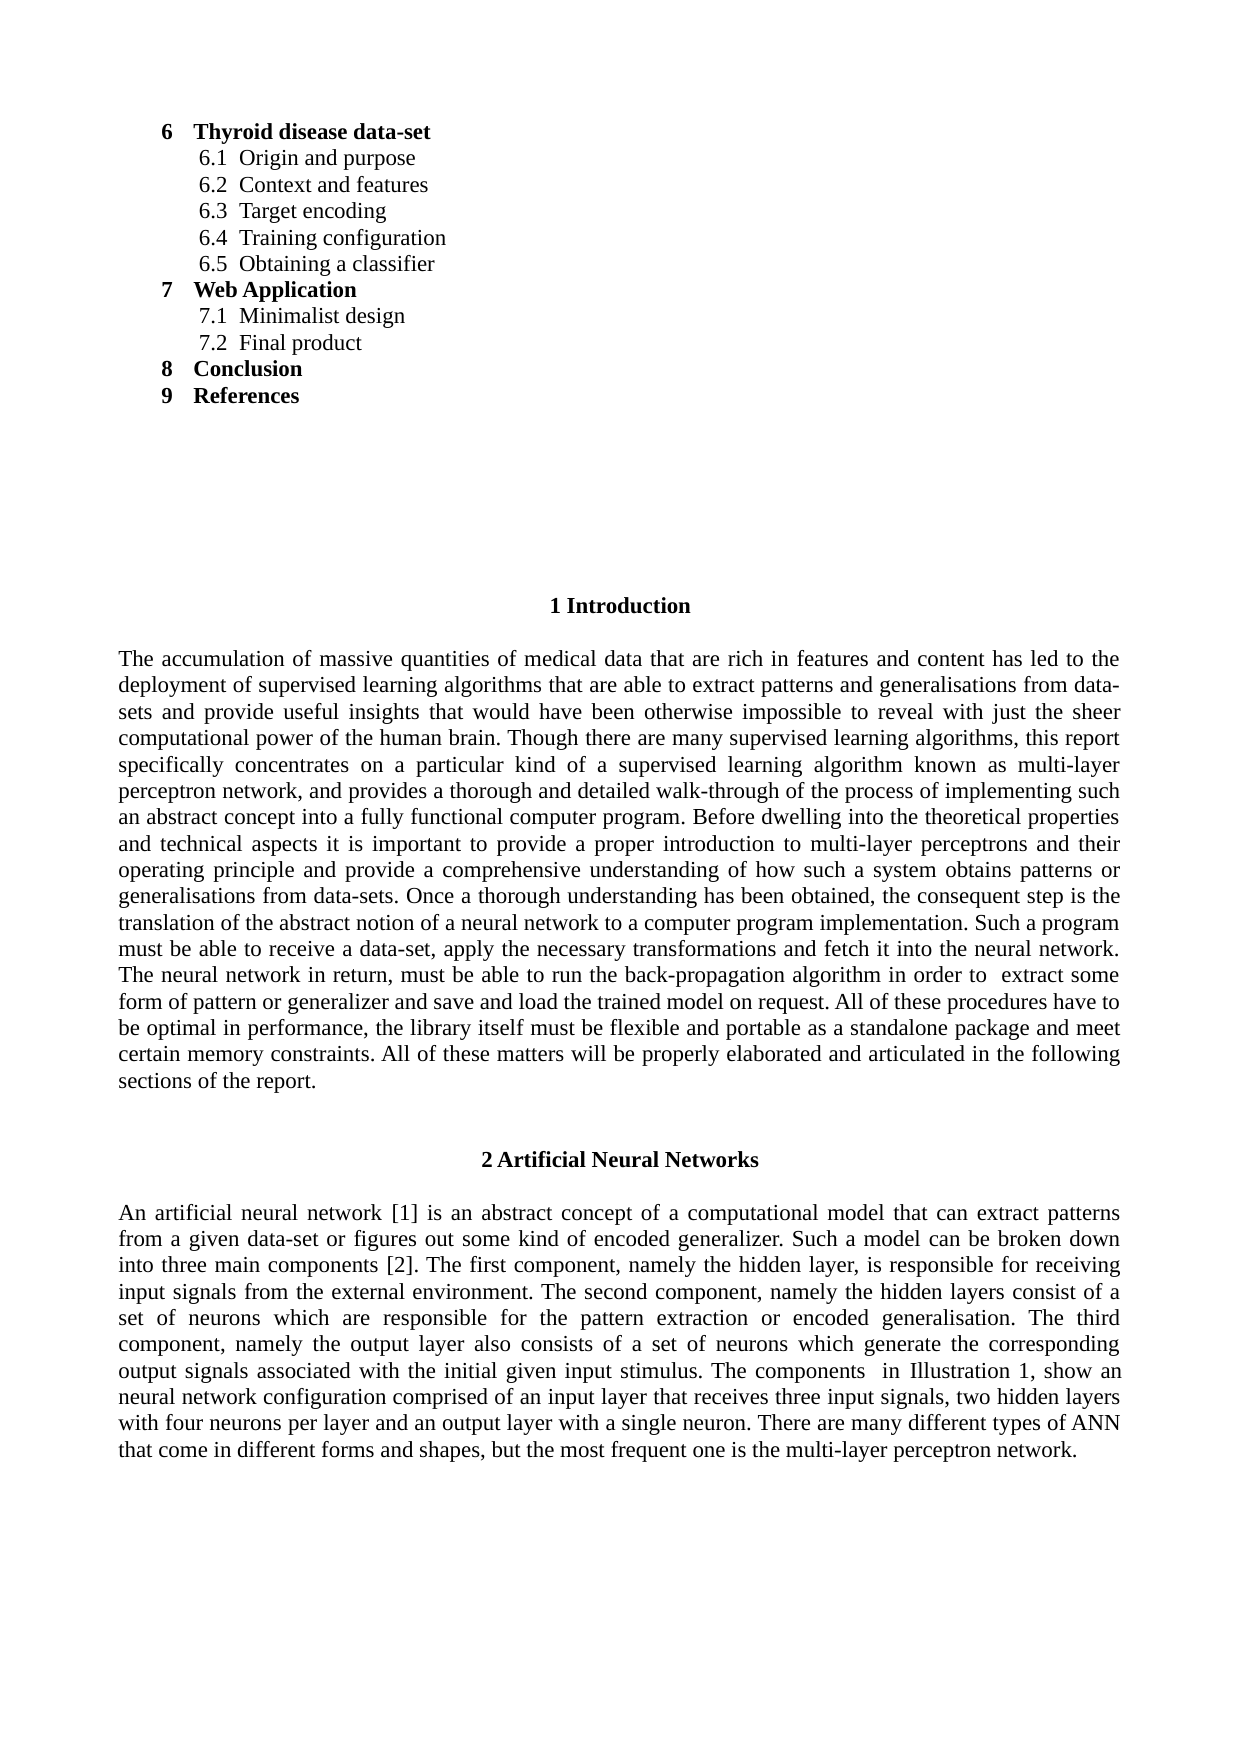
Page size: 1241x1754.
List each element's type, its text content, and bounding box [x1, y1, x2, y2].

text 2 Artificial Neural Networks [118, 1146, 1122, 1172]
list References [156, 382, 1122, 408]
list Obtaining a classifier [193, 250, 1122, 276]
list Thyroid disease data-set [156, 118, 1122, 144]
text The accumulation of massive quantities of medical data that are rich in features and content has led to the deployment of supervised learning algorithms that are able to extract patterns and generalisations from data-sets and provide useful insights that would have been otherwise impossible to reveal with just the sheer computational power of the human brain. Though there are many supervised learning algorithms, this report specifically concentrates on a particular kind of a supervised learning algorithm known as multi-layer perceptron network, and provides a thorough and detailed walk-through of the process of implementing such an abstract concept into a fully functional computer program. Before dwelling into the theoretical properties and technical aspects it is important to provide a proper introduction to multi-layer perceptrons and their operating principle and provide a comprehensive understanding of how such a system obtains patterns or generalisations from data-sets. Once a thorough understanding has been obtained, the consequent step is the translation of the abstract notion of a neural network to a computer program implementation. Such a program must be able to receive a data-set, apply the necessary transformations and fetch it into the neural network. The neural network in return, must be able to run the back-propagation algorithm in order to extract some form of pattern or generalizer and save and load the trained model on request. All of these procedures have to be optimal in performance, the library itself must be flexible and portable as a standalone package and meet certain memory constraints. All of these matters will be properly elaborated and articulated in the following sections of the report. [118, 645, 1122, 1093]
list Web Application [156, 276, 1122, 303]
list Context and features [193, 171, 1122, 197]
list Minimalist design [193, 303, 1122, 329]
list Origin and purpose [193, 144, 1122, 171]
list Training configuration [193, 223, 1122, 250]
text 1 Introduction [118, 592, 1122, 619]
text An artificial neural network [1] is an abstract concept of a computational model that can extract patterns from a given data-set or figures out some kind of encoded generalizer. Such a model can be broken down into three main components [2]. The first component, namely the hidden layer, is responsible for receiving input signals from the external environment. The second component, namely the hidden layers consist of a set of neurons which are responsible for the pattern extraction or encoded generalisation. The third component, namely the output layer also consists of a set of neurons which generate the corresponding output signals associated with the initial given input stimulus. The components in Illustration 1, show an neural network configuration comprised of an input layer that receives three input signals, two hidden layers with four neurons per layer and an output layer with a single neuron. There are many different types of ANN that come in different forms and shapes, but the most frequent one is the multi-layer perceptron network. [118, 1199, 1122, 1462]
list Target encoding [193, 197, 1122, 223]
list Conclusion [156, 355, 1122, 382]
list Final product [193, 329, 1122, 355]
